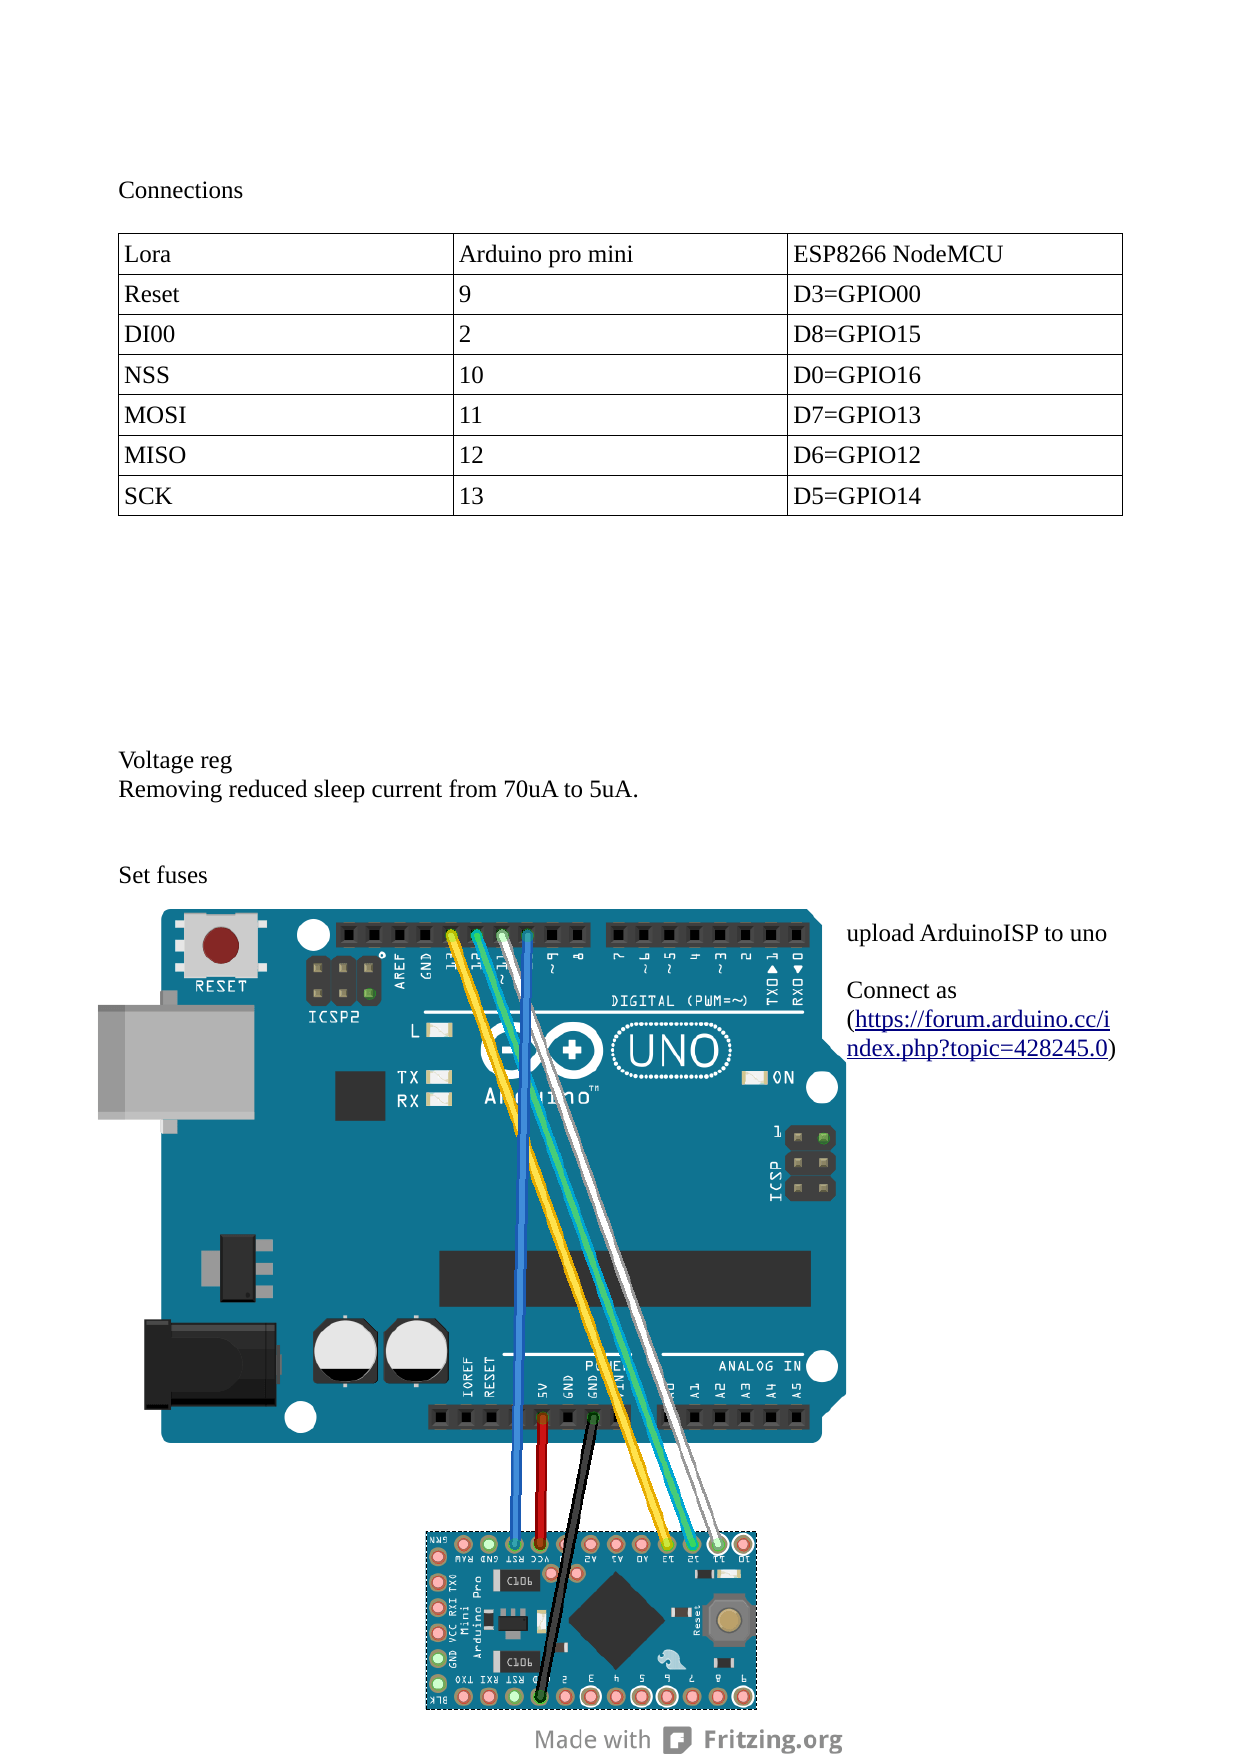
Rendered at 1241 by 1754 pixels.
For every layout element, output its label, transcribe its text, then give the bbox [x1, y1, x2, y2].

text Set fuses [118, 860, 1122, 889]
table_cell 13 [454, 476, 787, 515]
table_header Arduino pro mini [454, 234, 787, 273]
table_cell 2 [454, 315, 787, 354]
text Connections [118, 176, 1122, 204]
text Voltage reg [118, 745, 1122, 774]
text upload ArduinoISP to uno [847, 918, 1122, 947]
table_cell SCK [119, 476, 453, 515]
table_cell MISO [119, 436, 453, 475]
table_cell 12 [454, 436, 787, 475]
table_cell D7=GPIO13 [788, 395, 1122, 435]
table_cell 10 [454, 355, 787, 394]
table_cell D3=GPIO00 [788, 275, 1122, 314]
text Connect as (https://forum.arduino.cc/index.php?topic=428245.0) [847, 975, 1122, 1062]
table_cell DI00 [119, 315, 453, 354]
picture [97, 909, 847, 1754]
table_cell D6=GPIO12 [788, 436, 1122, 475]
table_header Lora [119, 234, 453, 273]
table_cell 11 [454, 395, 787, 435]
table_cell NSS [119, 355, 453, 394]
text Removing reduced sleep current from 70uA to 5uA. [118, 774, 1122, 803]
table_cell 9 [454, 275, 787, 314]
table_cell Reset [119, 275, 453, 314]
table_cell MOSI [119, 395, 453, 435]
table_cell D5=GPIO14 [788, 476, 1122, 515]
table_cell D0=GPIO16 [788, 355, 1122, 394]
table_header ESP8266 NodeMCU [788, 234, 1122, 273]
table_cell D8=GPIO15 [788, 315, 1122, 354]
